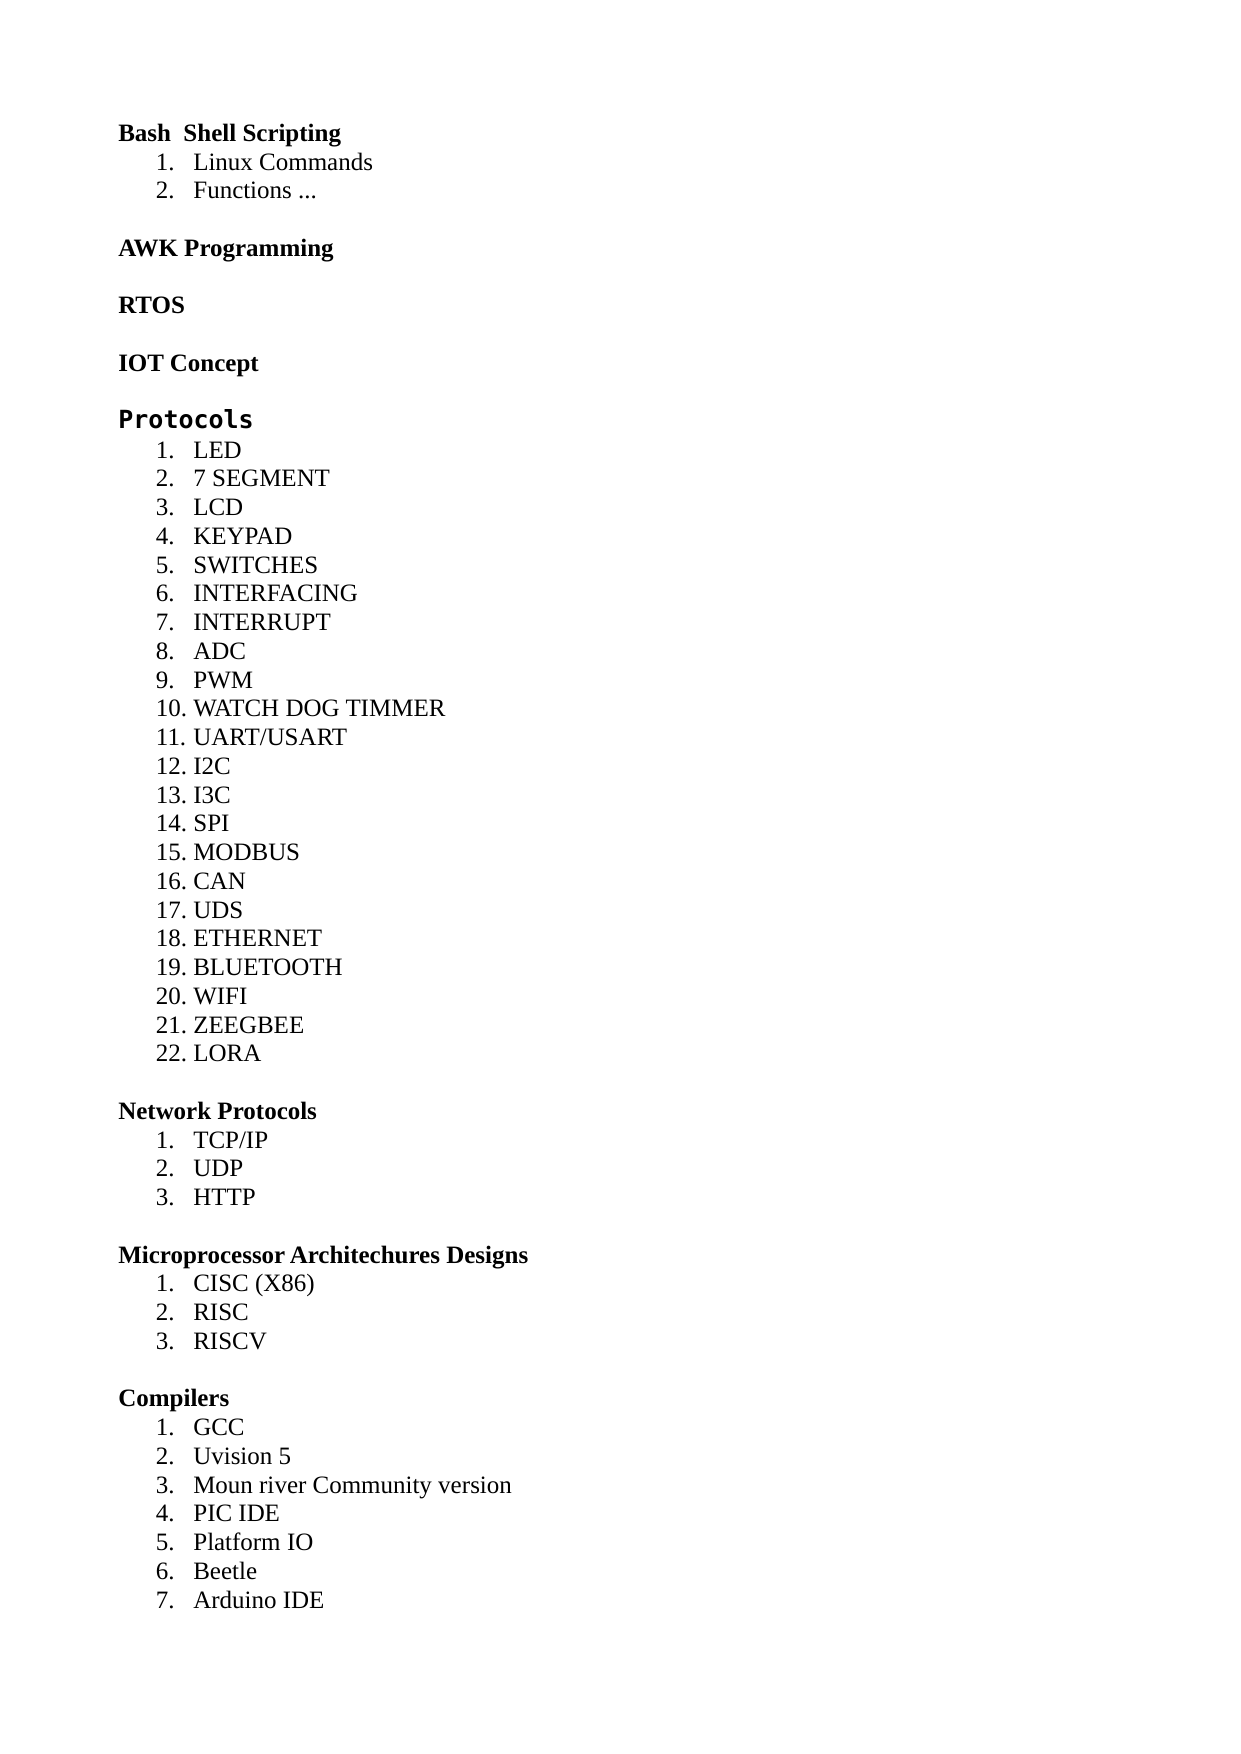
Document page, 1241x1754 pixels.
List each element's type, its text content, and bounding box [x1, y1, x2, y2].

list INTERFACING [156, 578, 1122, 607]
list Moun river Community version [156, 1470, 1122, 1498]
list GCC [156, 1412, 1122, 1441]
list I3C [156, 780, 1122, 808]
list Functions ... [156, 176, 1122, 204]
list PIC IDE [156, 1498, 1122, 1527]
list BLUETOOTH [156, 952, 1122, 981]
list Linux Commands [156, 147, 1122, 176]
text Compilers [118, 1383, 1122, 1412]
list LED [156, 435, 1122, 463]
text RTOS [118, 291, 1122, 319]
list LCD [156, 492, 1122, 521]
list Uvision 5 [156, 1441, 1122, 1470]
text Network Protocols [118, 1096, 1122, 1125]
text Protocols [118, 406, 1122, 435]
list KEYPAD [156, 521, 1122, 550]
text Microprocessor Architechures Designs [118, 1240, 1122, 1268]
list RISC [156, 1297, 1122, 1326]
list PWM [156, 665, 1122, 693]
list Platform IO [156, 1527, 1122, 1556]
list UDP [156, 1153, 1122, 1182]
list 7 SEGMENT [156, 463, 1122, 492]
list TCP/IP [156, 1125, 1122, 1153]
list SPI [156, 808, 1122, 837]
list INTERRUPT [156, 607, 1122, 636]
list I2C [156, 751, 1122, 780]
list Beetle [156, 1556, 1122, 1585]
list CAN [156, 866, 1122, 895]
list RISCV [156, 1326, 1122, 1355]
list MODBUS [156, 837, 1122, 866]
list ZEEGBEE [156, 1010, 1122, 1038]
text AWK Programming [118, 233, 1122, 262]
list UART/USART [156, 722, 1122, 751]
list ADC [156, 636, 1122, 665]
list HTTP [156, 1182, 1122, 1211]
list LORA [156, 1038, 1122, 1067]
text IOT Concept [118, 348, 1122, 377]
list UDS [156, 895, 1122, 923]
text Bash Shell Scripting [118, 118, 1122, 147]
list WIFI [156, 981, 1122, 1010]
list CISC (X86) [156, 1268, 1122, 1297]
list ETHERNET [156, 923, 1122, 952]
list WATCH DOG TIMMER [156, 693, 1122, 722]
list SWITCHES [156, 550, 1122, 578]
list Arduino IDE [156, 1585, 1122, 1613]
